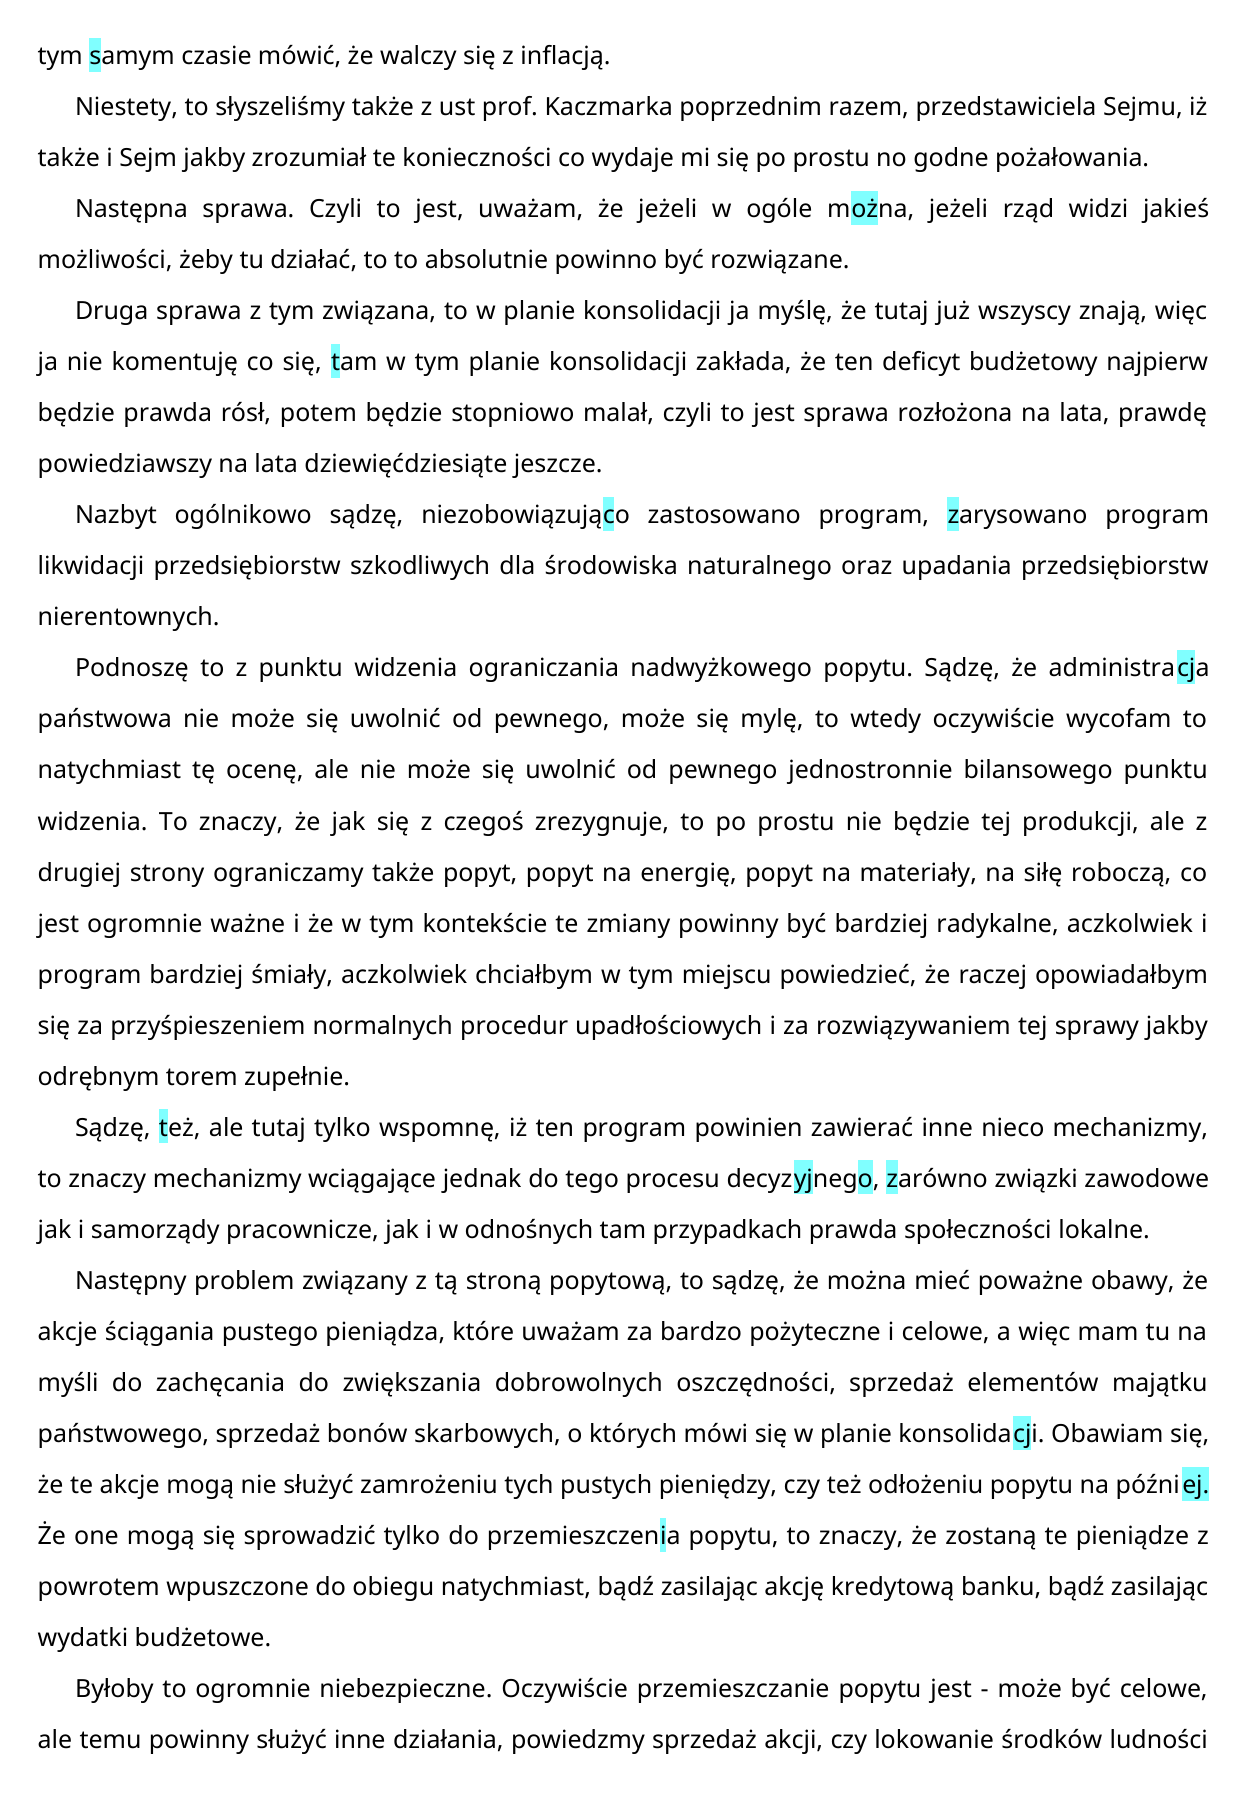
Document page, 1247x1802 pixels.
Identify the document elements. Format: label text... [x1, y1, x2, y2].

text Sądzę, też, ale tutaj tylko wspomnę, iż ten program powinien zawierać inne nieco mechanizmy, to znaczy mechanizmy wciągające jednak do tego procesu decyzyjnego, zarówno związki zawodowe jak i samorządy pracownicze, jak i w odnośnych tam przypadkach prawda społeczności lokalne. [37, 1109, 1209, 1246]
text Druga sprawa z tym związana, to w planie konsolidacji ja myślę, że tutaj już wszyscy znają, więc ja nie komentuję co się, tam w tym planie konsolidacji zakłada, że ten deficyt budżetowy najpierw będzie prawda rósł, potem będzie stopniowo malał, czyli to jest sprawa rozłożona na lata, prawdę powiedziawszy na lata dziewięćdziesiąte jeszcze. [37, 293, 1209, 480]
text Nazbyt ogólnikowo sądzę, niezobowiązująco zastosowano program, zarysowano program likwidacji przedsiębiorstw szkodliwych dla środowiska naturalnego oraz upadania przedsiębiorstw nierentownych. [37, 497, 1209, 633]
text tym samym czasie mówić, że walczy się z inflacją. [37, 37, 1209, 72]
text Następna sprawa. Czyli to jest, uważam, że jeżeli w ogóle można, jeżeli rząd widzi jakieś możliwości, żeby tu działać, to to absolutnie powinno być rozwiązane. [37, 191, 1209, 276]
text Byłoby to ogromnie niebezpieczne. Oczywiście przemieszczanie popytu jest - może być celowe, ale temu powinny służyć inne działania, powiedzmy sprzedaż akcji, czy lokowanie środków ludności [37, 1671, 1209, 1756]
text Podnoszę to z punktu widzenia ograniczania nadwyżkowego popytu. Sądzę, że administracja państwowa nie może się uwolnić od pewnego, może się mylę, to wtedy oczywiście wycofam to natychmiast tę ocenę, ale nie może się uwolnić od pewnego jednostronnie bilansowego punktu widzenia. To znaczy, że jak się z czegoś zrezygnuje, to po prostu nie będzie tej produkcji, ale z drugiej strony ograniczamy także popyt, popyt na energię, popyt na materiały, na siłę roboczą, co jest ogromnie ważne i że w tym kontekście te zmiany powinny być bardziej radykalne, aczkolwiek i program bardziej śmiały, aczkolwiek chciałbym w tym miejscu powiedzieć, że raczej opowiadałbym się za przyśpieszeniem normalnych procedur upadłościowych i za rozwiązywaniem tej sprawy jakby odrębnym torem zupełnie. [37, 650, 1209, 1092]
text Następny problem związany z tą stroną popytową, to sądzę, że można mieć poważne obawy, że akcje ściągania pustego pieniądza, które uważam za bardzo pożyteczne i celowe, a więc mam tu na myśli do zachęcania do zwiększania dobrowolnych oszczędności, sprzedaż elementów majątku państwowego, sprzedaż bonów skarbowych, o których mówi się w planie konsolidacji. Obawiam się, że te akcje mogą nie służyć zamrożeniu tych pustych pieniędzy, czy też odłożeniu popytu na później. Że one mogą się sprowadzić tylko do przemieszczenia popytu, to znaczy, że zostaną te pieniądze z powrotem wpuszczone do obiegu natychmiast, bądź zasilając akcję kredytową banku, bądź zasilając wydatki budżetowe. [37, 1262, 1209, 1654]
text Niestety, to słyszeliśmy także z ust prof. Kaczmarka poprzednim razem, przedstawiciela Sejmu, iż także i Sejm jakby zrozumiał te konieczności co wydaje mi się po prostu no godne pożałowania. [37, 88, 1209, 174]
